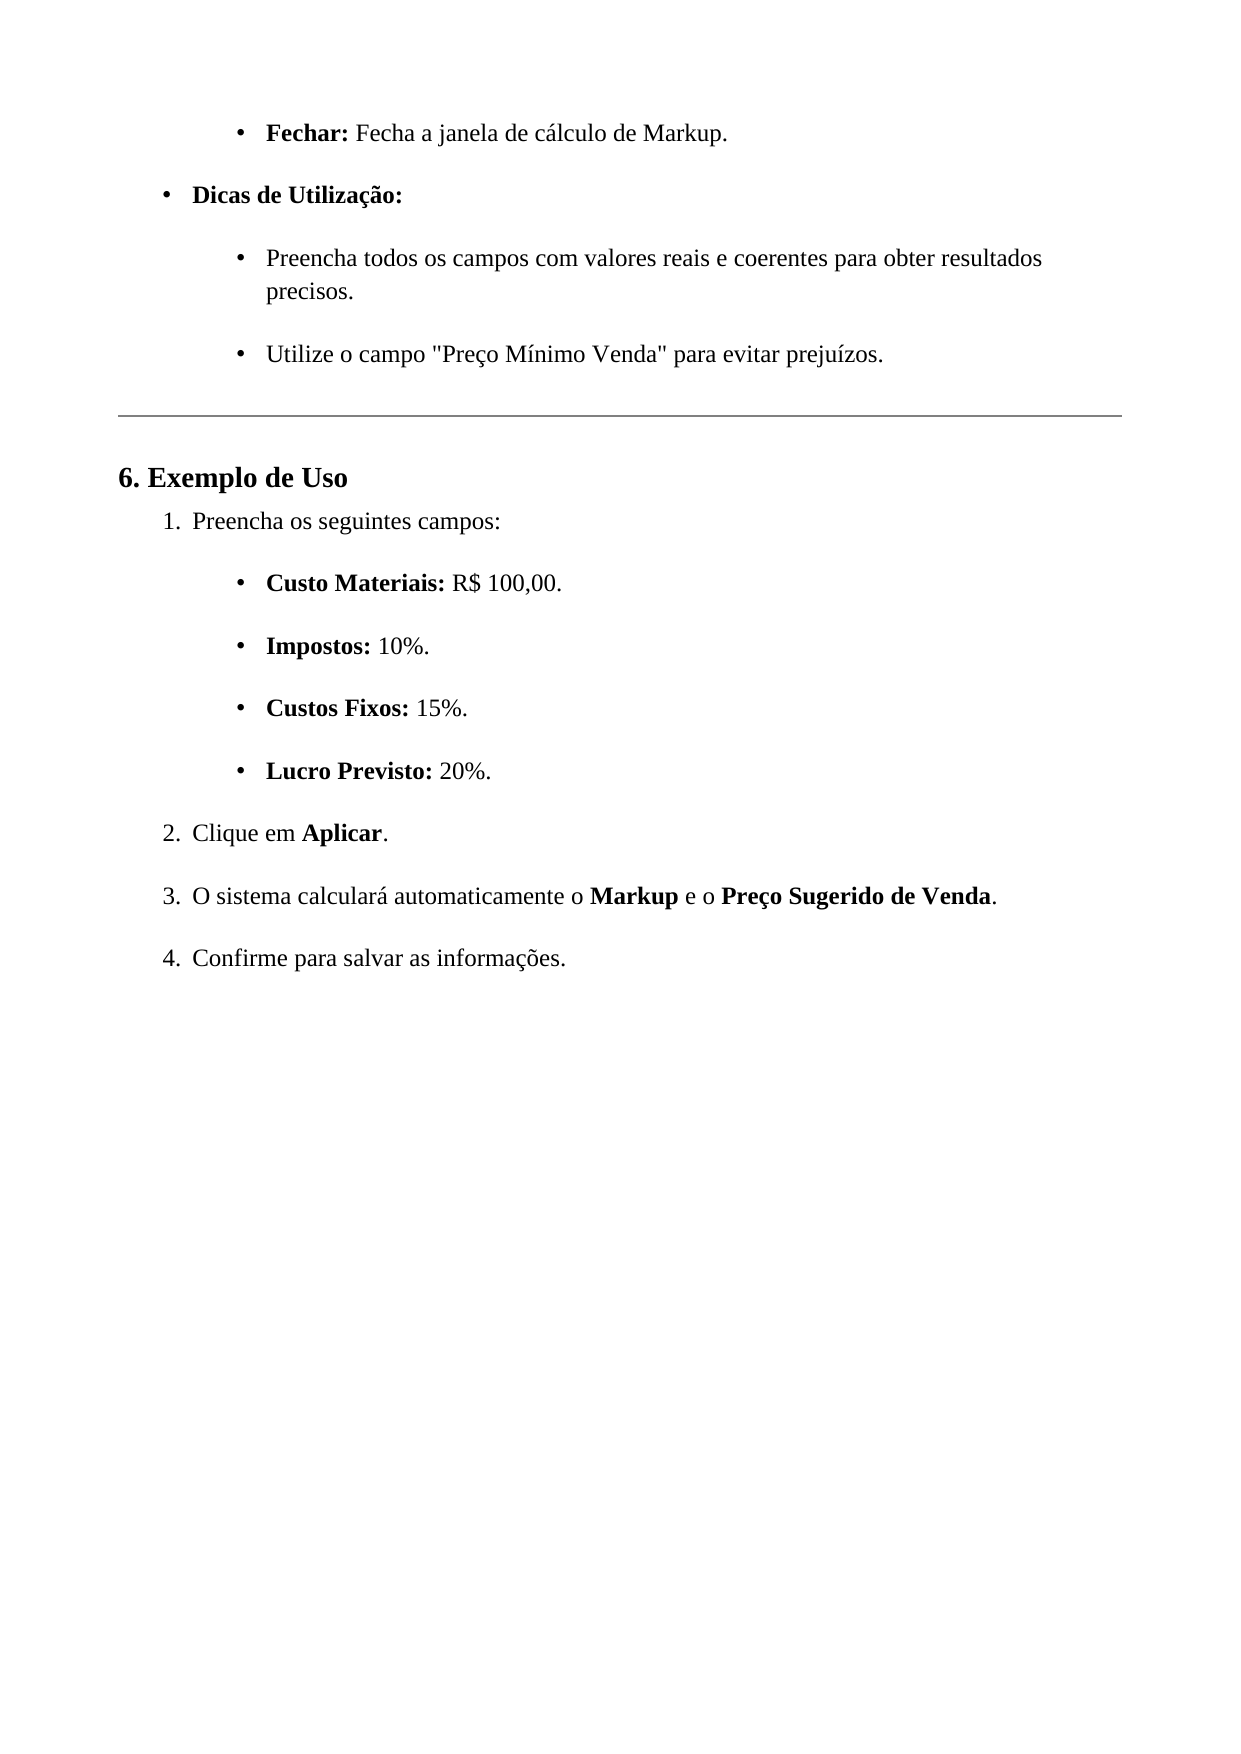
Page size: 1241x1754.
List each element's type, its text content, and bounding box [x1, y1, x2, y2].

list Custo Materiais: R$ 100,00. [236, 568, 1122, 597]
list Preencha os seguintes campos: [162, 506, 1122, 535]
list Fechar: Fecha a janela de cálculo de Markup. [236, 118, 1122, 147]
list Dicas de Utilização: [162, 181, 1122, 209]
list O sistema calculará automaticamente o Markup e o Preço Sugerido de Venda. [162, 881, 1122, 910]
list Clique em Aplicar. [162, 818, 1122, 847]
list Custos Fixos: 15%. [236, 693, 1122, 722]
list Lucro Previsto: 20%. [236, 756, 1122, 785]
subtitle 6. Exemplo de Uso [118, 460, 1122, 493]
list Preencha todos os campos com valores reais e coerentes para obter resultados precisos. [236, 243, 1122, 305]
list Impostos: 10%. [236, 631, 1122, 660]
list Confirme para salvar as informações. [162, 943, 1122, 972]
list Utilize o campo "Preço Mínimo Venda" para evitar prejuízos. [236, 339, 1122, 367]
